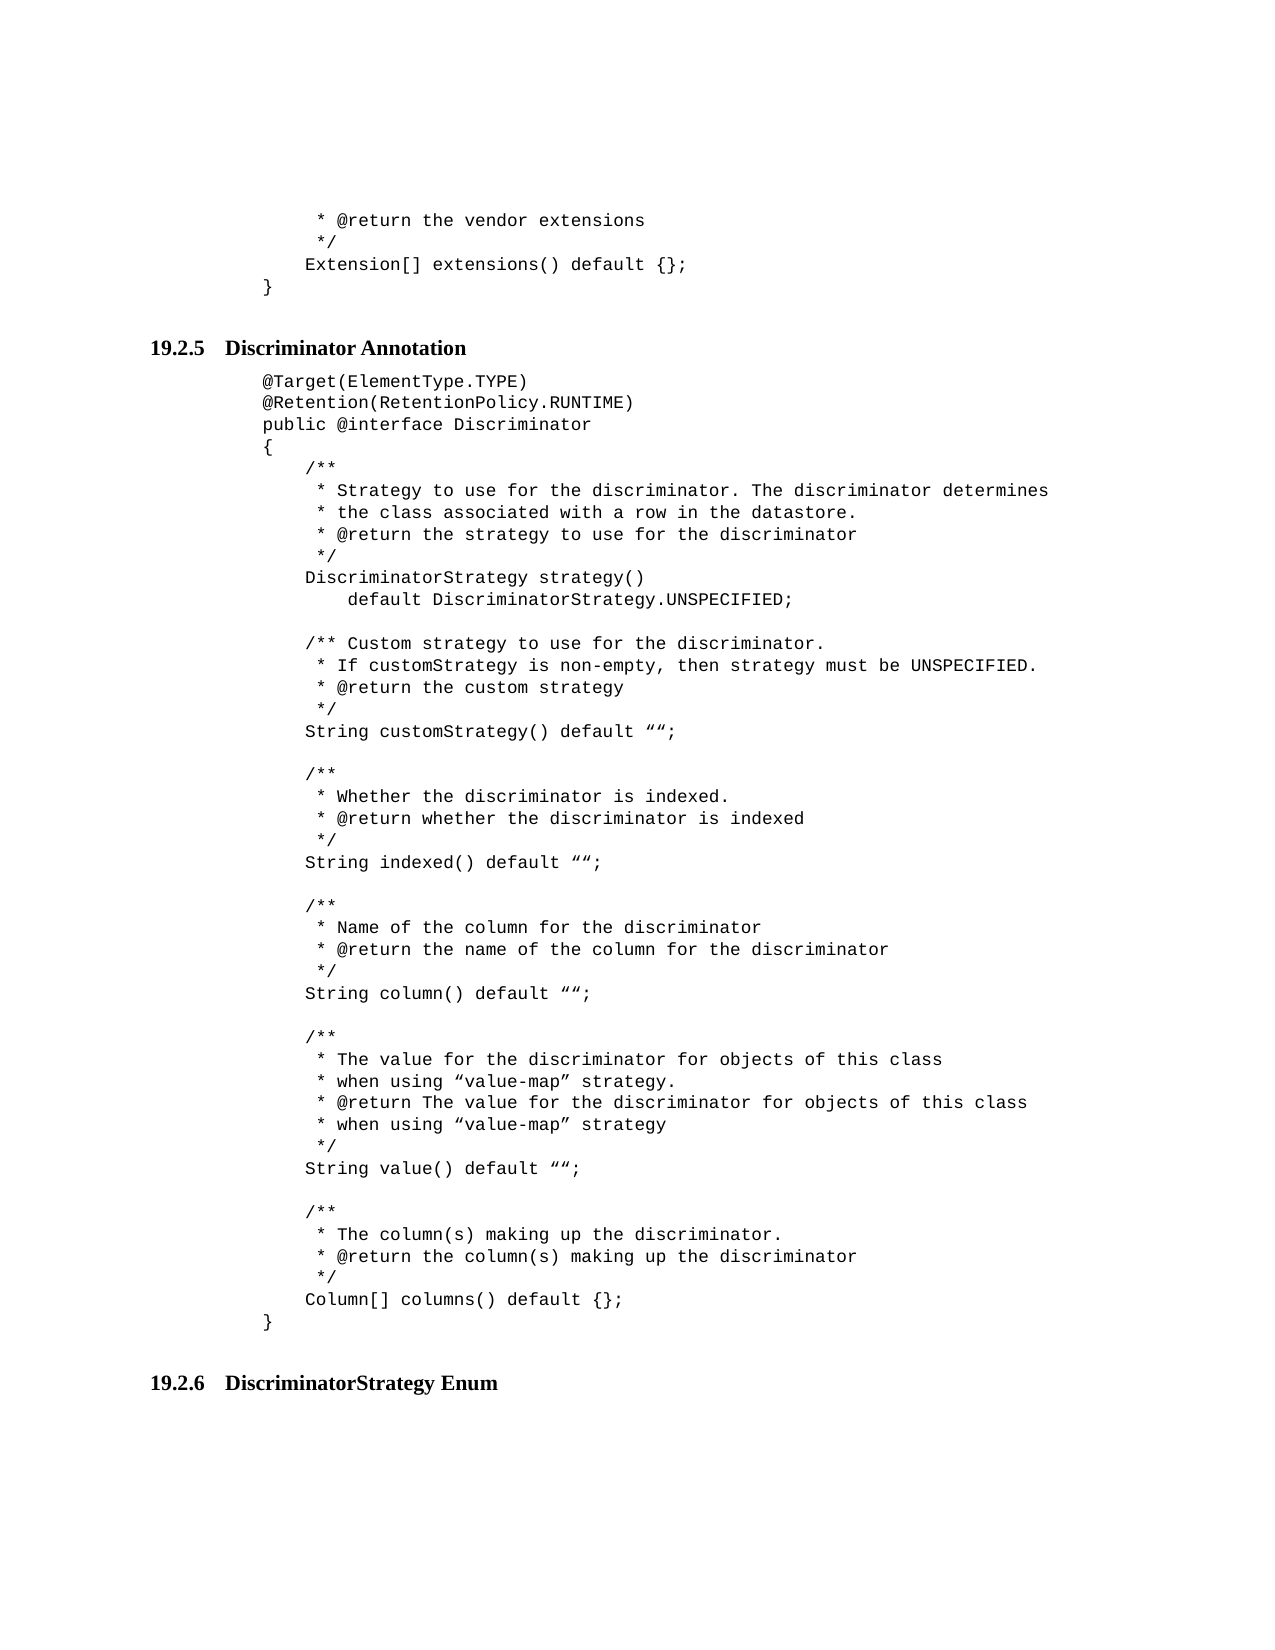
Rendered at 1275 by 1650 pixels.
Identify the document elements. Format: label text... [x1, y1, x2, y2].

text * @return the column(s) making up the discriminator [262, 1245, 1125, 1267]
text * @return whether the discriminator is indexed [262, 808, 1125, 830]
text Extension[] extensions() default {}; [262, 254, 1125, 276]
text /** [262, 1202, 1125, 1223]
text public @interface Discriminator [262, 414, 1125, 436]
text * when using “value-map” strategy [262, 1114, 1125, 1136]
text DiscriminatorStrategy strategy() [262, 567, 1125, 589]
text @Target(ElementType.TYPE) [262, 370, 1125, 392]
text } [262, 1311, 1125, 1333]
text default DiscriminatorStrategy.UNSPECIFIED; [262, 589, 1125, 611]
text String value() default ““; [262, 1158, 1125, 1180]
text */ [262, 1136, 1125, 1158]
text /** [262, 1027, 1125, 1048]
text */ [262, 545, 1125, 567]
text String customStrategy() default ““; [262, 720, 1125, 742]
subtitle Discriminator Annotation [150, 334, 1125, 360]
text */ [262, 961, 1125, 983]
text @Retention(RetentionPolicy.RUNTIME) [262, 392, 1125, 414]
text * @return The value for the discriminator for objects of this class [262, 1092, 1125, 1114]
text * Whether the discriminator is indexed. [262, 786, 1125, 808]
text * the class associated with a row in the datastore. [262, 502, 1125, 523]
text * when using “value-map” strategy. [262, 1070, 1125, 1092]
text */ [262, 830, 1125, 852]
text /** Custom strategy to use for the discriminator. [262, 633, 1125, 655]
text String column() default ““; [262, 983, 1125, 1005]
text Column[] columns() default {}; [262, 1289, 1125, 1311]
text /** [262, 895, 1125, 917]
text */ [262, 1267, 1125, 1289]
text */ [262, 232, 1125, 254]
text * @return the name of the column for the discriminator [262, 939, 1125, 961]
text * @return the vendor extensions [262, 210, 1125, 232]
text * Name of the column for the discriminator [262, 917, 1125, 939]
text } [262, 276, 1125, 297]
text * @return the strategy to use for the discriminator [262, 523, 1125, 545]
subtitle DiscriminatorStrategy Enum [150, 1369, 1125, 1395]
text * @return the custom strategy [262, 677, 1125, 698]
text */ [262, 698, 1125, 720]
text { [262, 436, 1125, 458]
text String indexed() default ““; [262, 852, 1125, 873]
text /** [262, 458, 1125, 480]
text * Strategy to use for the discriminator. The discriminator determines [262, 480, 1125, 502]
text * If customStrategy is non-empty, then strategy must be UNSPECIFIED. [262, 655, 1125, 677]
text * The column(s) making up the discriminator. [262, 1223, 1125, 1245]
text /** [262, 764, 1125, 786]
text * The value for the discriminator for objects of this class [262, 1048, 1125, 1070]
